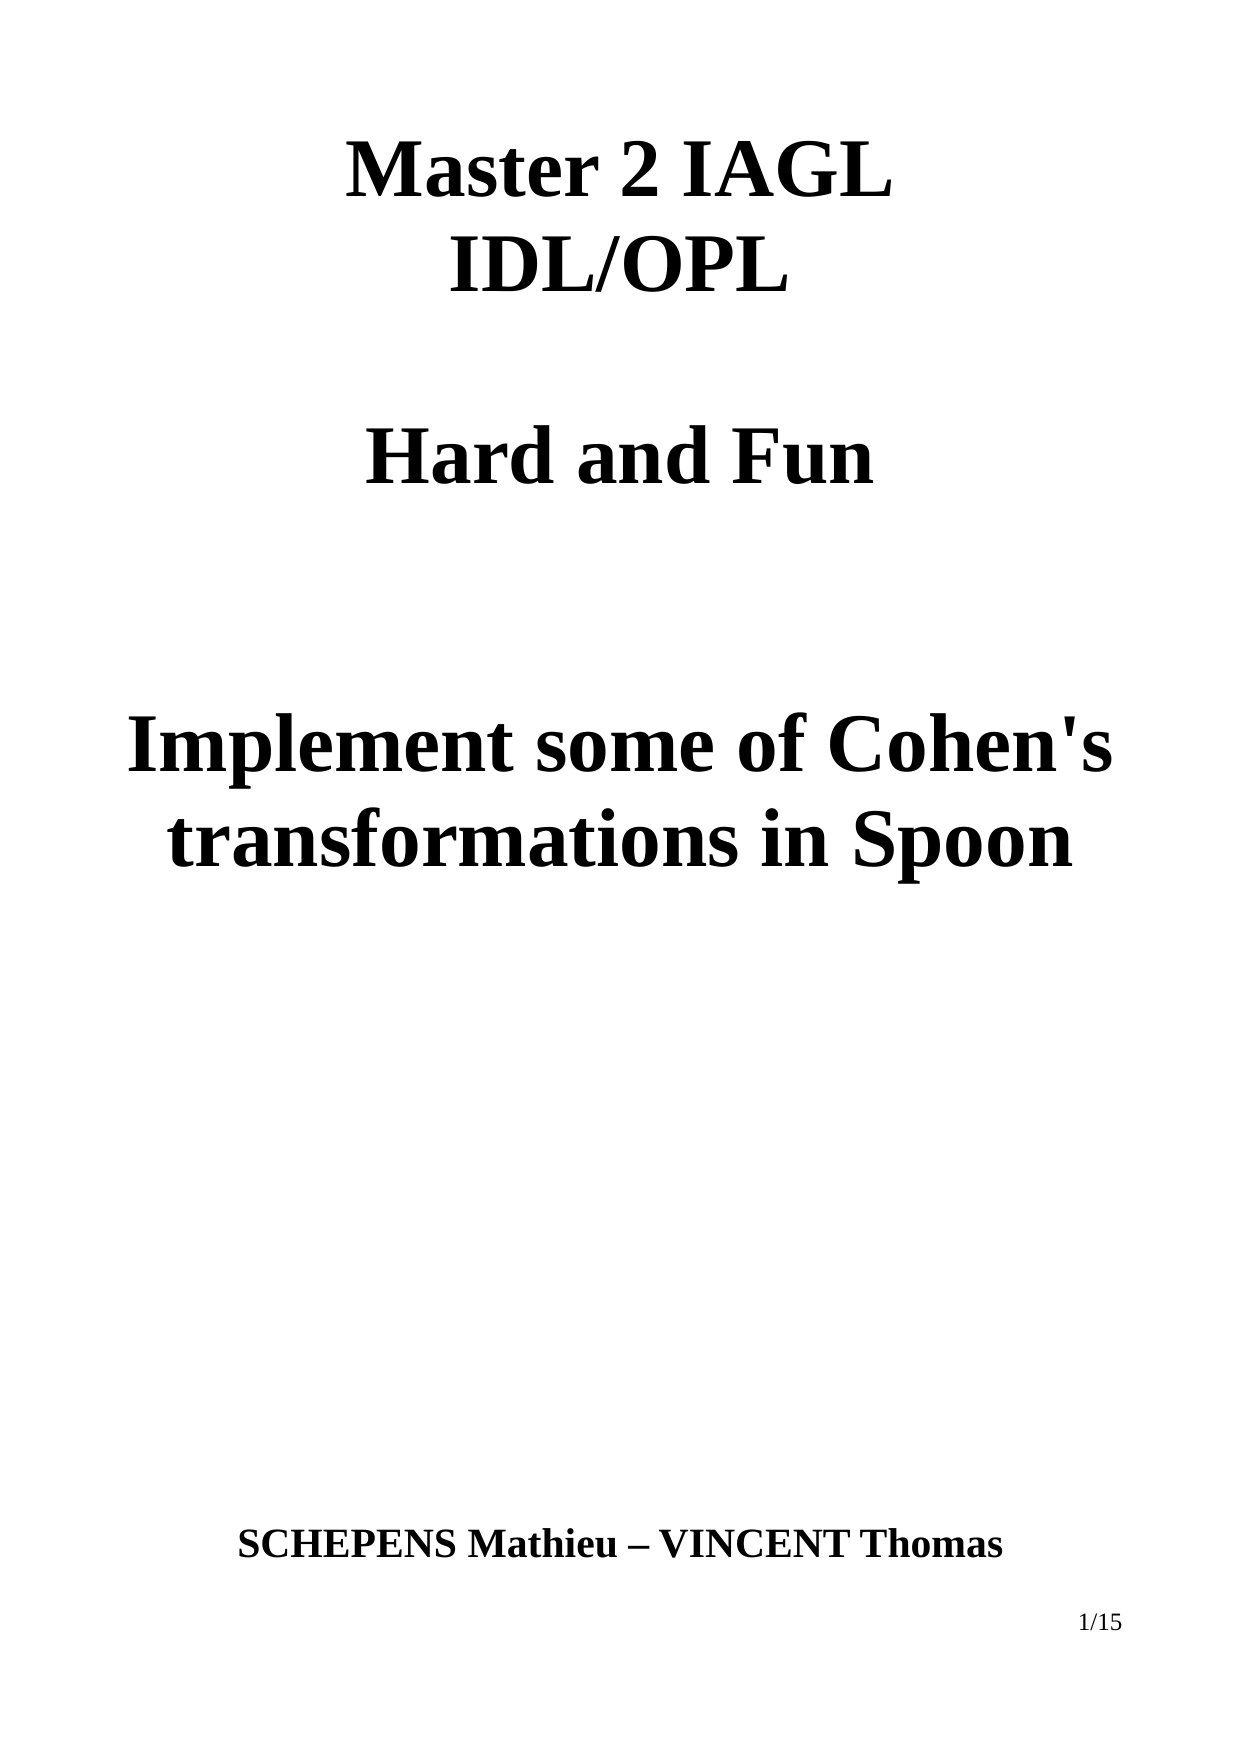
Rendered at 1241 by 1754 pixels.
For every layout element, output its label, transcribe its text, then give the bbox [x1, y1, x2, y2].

text Implement some of Cohen's transformations in Spoon [118, 693, 1122, 885]
text Hard and Fun [118, 406, 1122, 501]
text SCHEPENS Mathieu – VINCENT Thomas [118, 1519, 1122, 1567]
text IDL/OPL [118, 214, 1122, 310]
text Master 2 IAGL [118, 118, 1122, 214]
